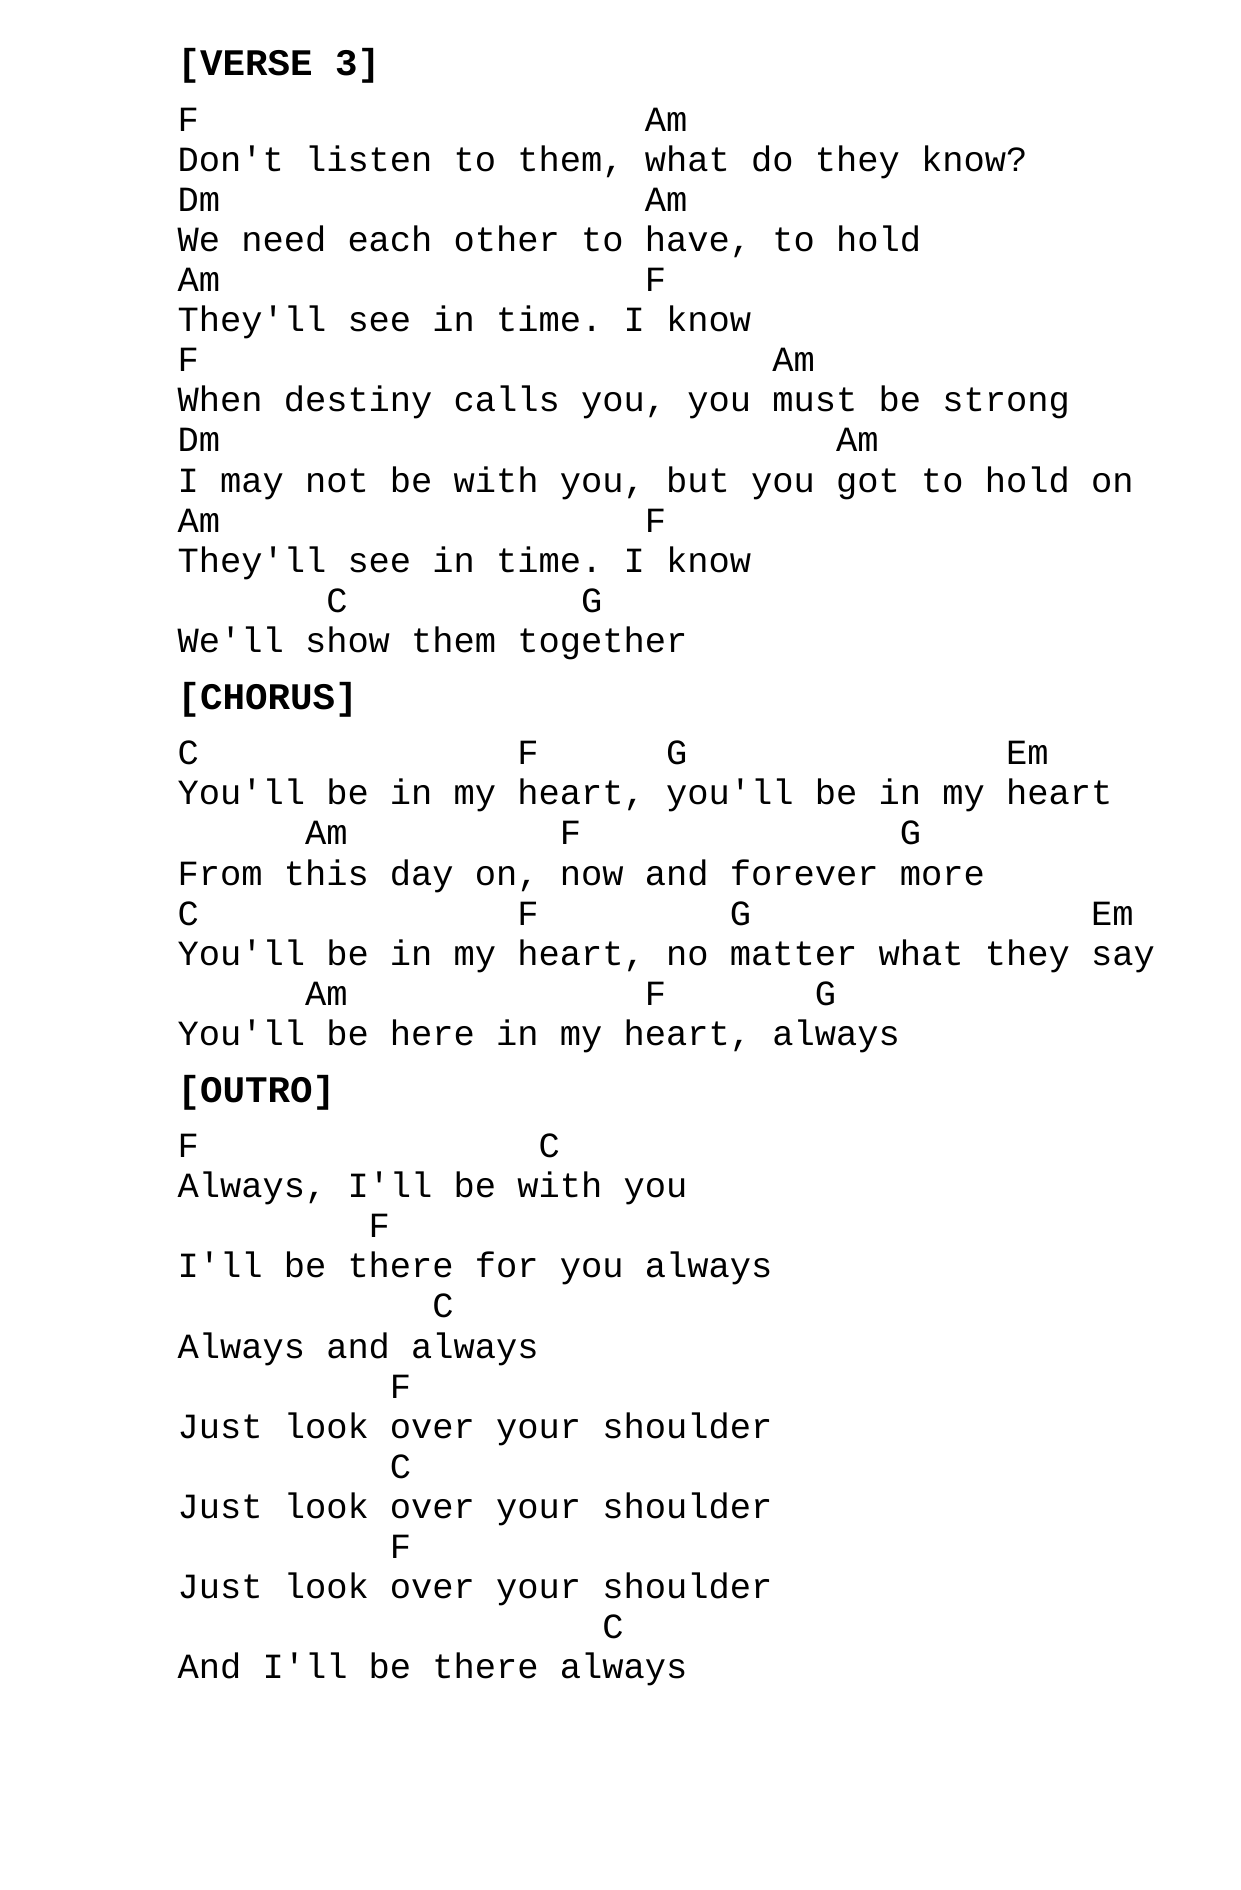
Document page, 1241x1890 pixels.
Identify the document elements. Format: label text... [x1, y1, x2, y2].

text You'll be here in my heart, always [177, 1016, 1196, 1056]
text C [177, 1449, 1196, 1489]
text They'll see in time. I know [177, 543, 1196, 583]
text Am F G [177, 815, 1196, 855]
text Just look over your shoulder [177, 1489, 1196, 1529]
text When destiny calls you, you must be strong [177, 382, 1196, 422]
subtitle [CHORUS] [177, 678, 1196, 720]
text And I'll be there always [177, 1649, 1196, 1689]
text C G [177, 583, 1196, 623]
text F [177, 1369, 1196, 1409]
subtitle [OUTRO] [177, 1071, 1196, 1113]
text From this day on, now and forever more [177, 855, 1196, 896]
text F Am [177, 342, 1196, 382]
text F [177, 1208, 1196, 1248]
subtitle [VERSE 3] [177, 44, 1196, 87]
text Just look over your shoulder [177, 1409, 1196, 1449]
text Dm Am [177, 182, 1196, 222]
text C F G Em [177, 735, 1196, 775]
text I may not be with you, but you got to hold on [177, 462, 1196, 503]
text Always, I'll be with you [177, 1168, 1196, 1208]
text You'll be in my heart, you'll be in my heart [177, 775, 1196, 815]
text C [177, 1609, 1196, 1649]
text We need each other to have, to hold [177, 222, 1196, 262]
text C [177, 1288, 1196, 1328]
text Am F [177, 503, 1196, 543]
text Am F G [177, 976, 1196, 1016]
text F Am [177, 102, 1196, 142]
text They'll see in time. I know [177, 302, 1196, 342]
text I'll be there for you always [177, 1248, 1196, 1288]
text C F G Em [177, 896, 1196, 936]
text Am F [177, 262, 1196, 302]
text Dm Am [177, 422, 1196, 462]
text F C [177, 1128, 1196, 1168]
text You'll be in my heart, no matter what they say [177, 936, 1196, 976]
text Always and always [177, 1328, 1196, 1369]
text F [177, 1529, 1196, 1569]
text We'll show them together [177, 623, 1196, 663]
text Just look over your shoulder [177, 1569, 1196, 1609]
text Don't listen to them, what do they know? [177, 142, 1196, 182]
